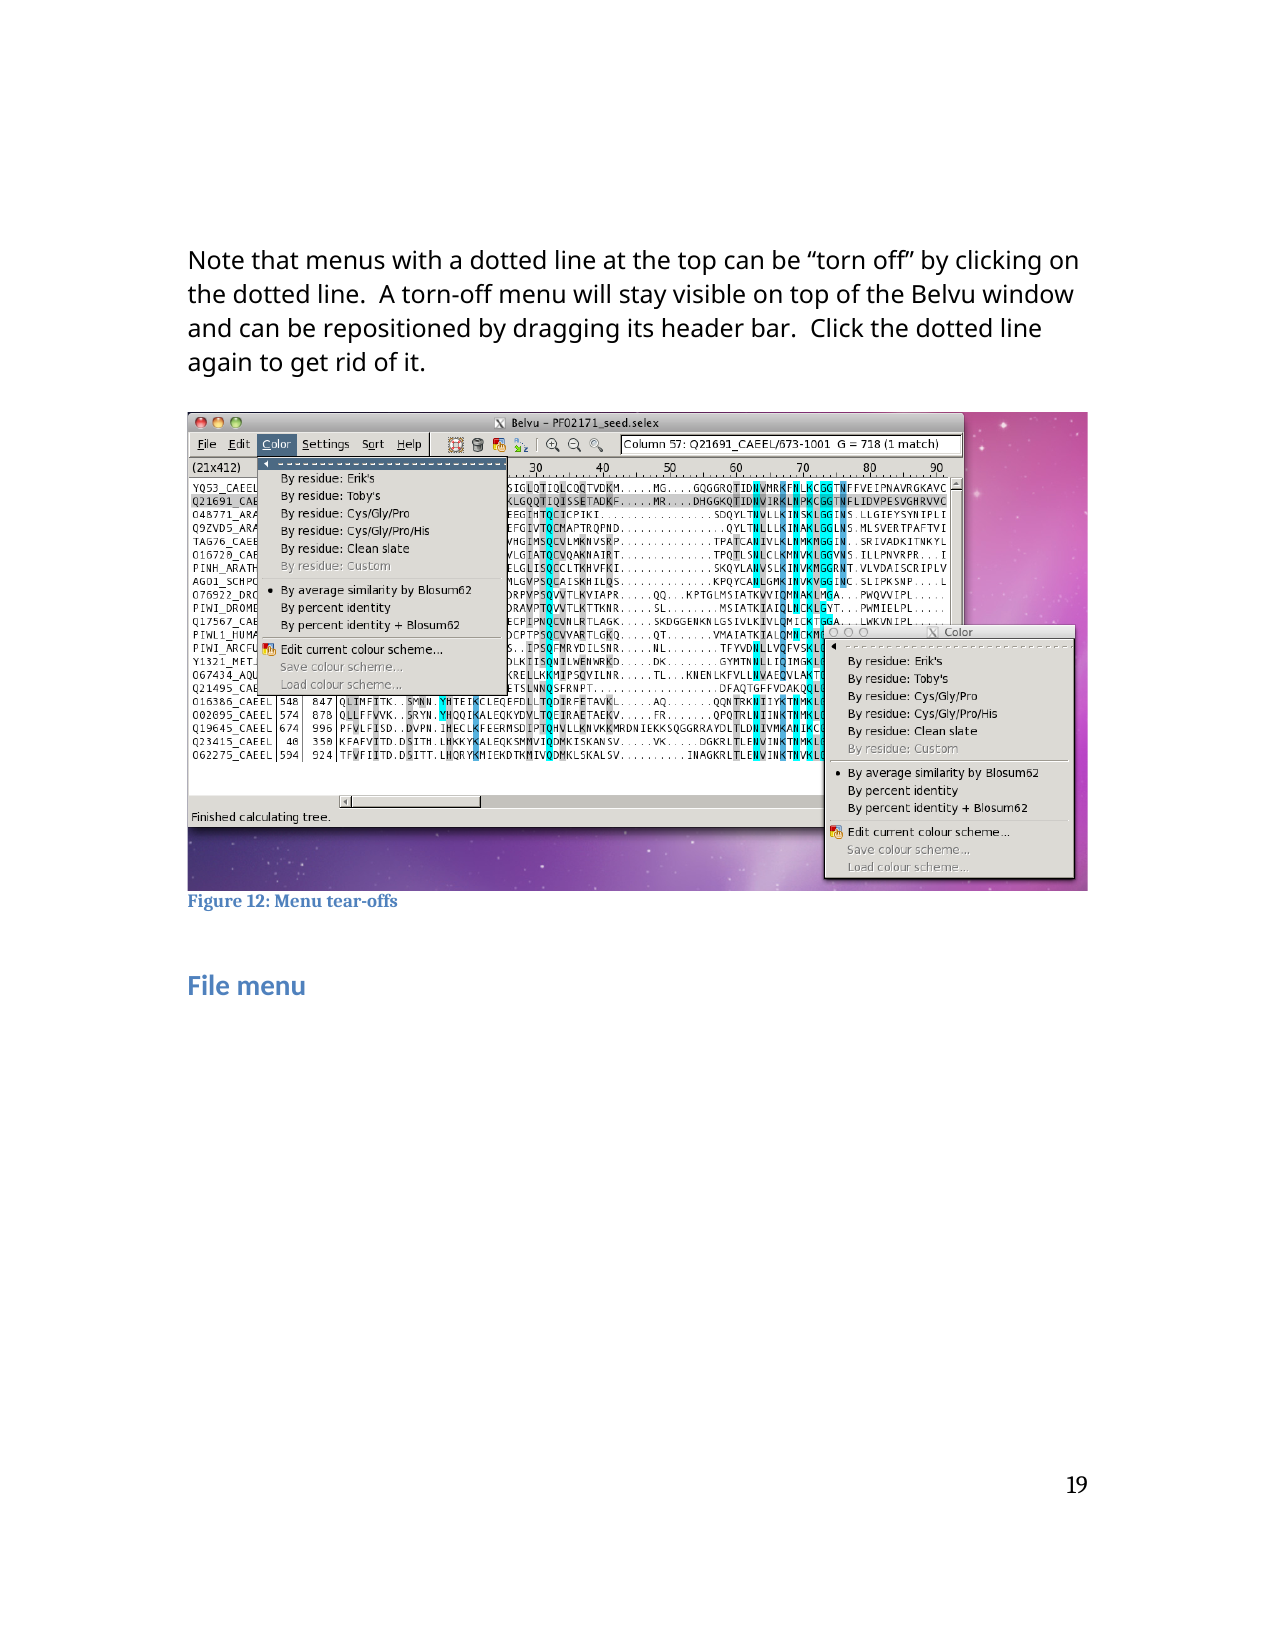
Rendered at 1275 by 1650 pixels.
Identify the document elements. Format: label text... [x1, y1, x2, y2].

picture [187, 412, 1088, 891]
text Figure 12: Menu tear-offs [187, 891, 1087, 912]
text Note that menus with a dotted line at the top can be “torn off” by clicking on the dotted line. A torn-off menu will stay visible on top of the Belvu window and can be repositioned by dragging its header bar. Click the dotted line again to get rid of it. [187, 242, 1087, 378]
subtitle File menu [187, 967, 1087, 1003]
